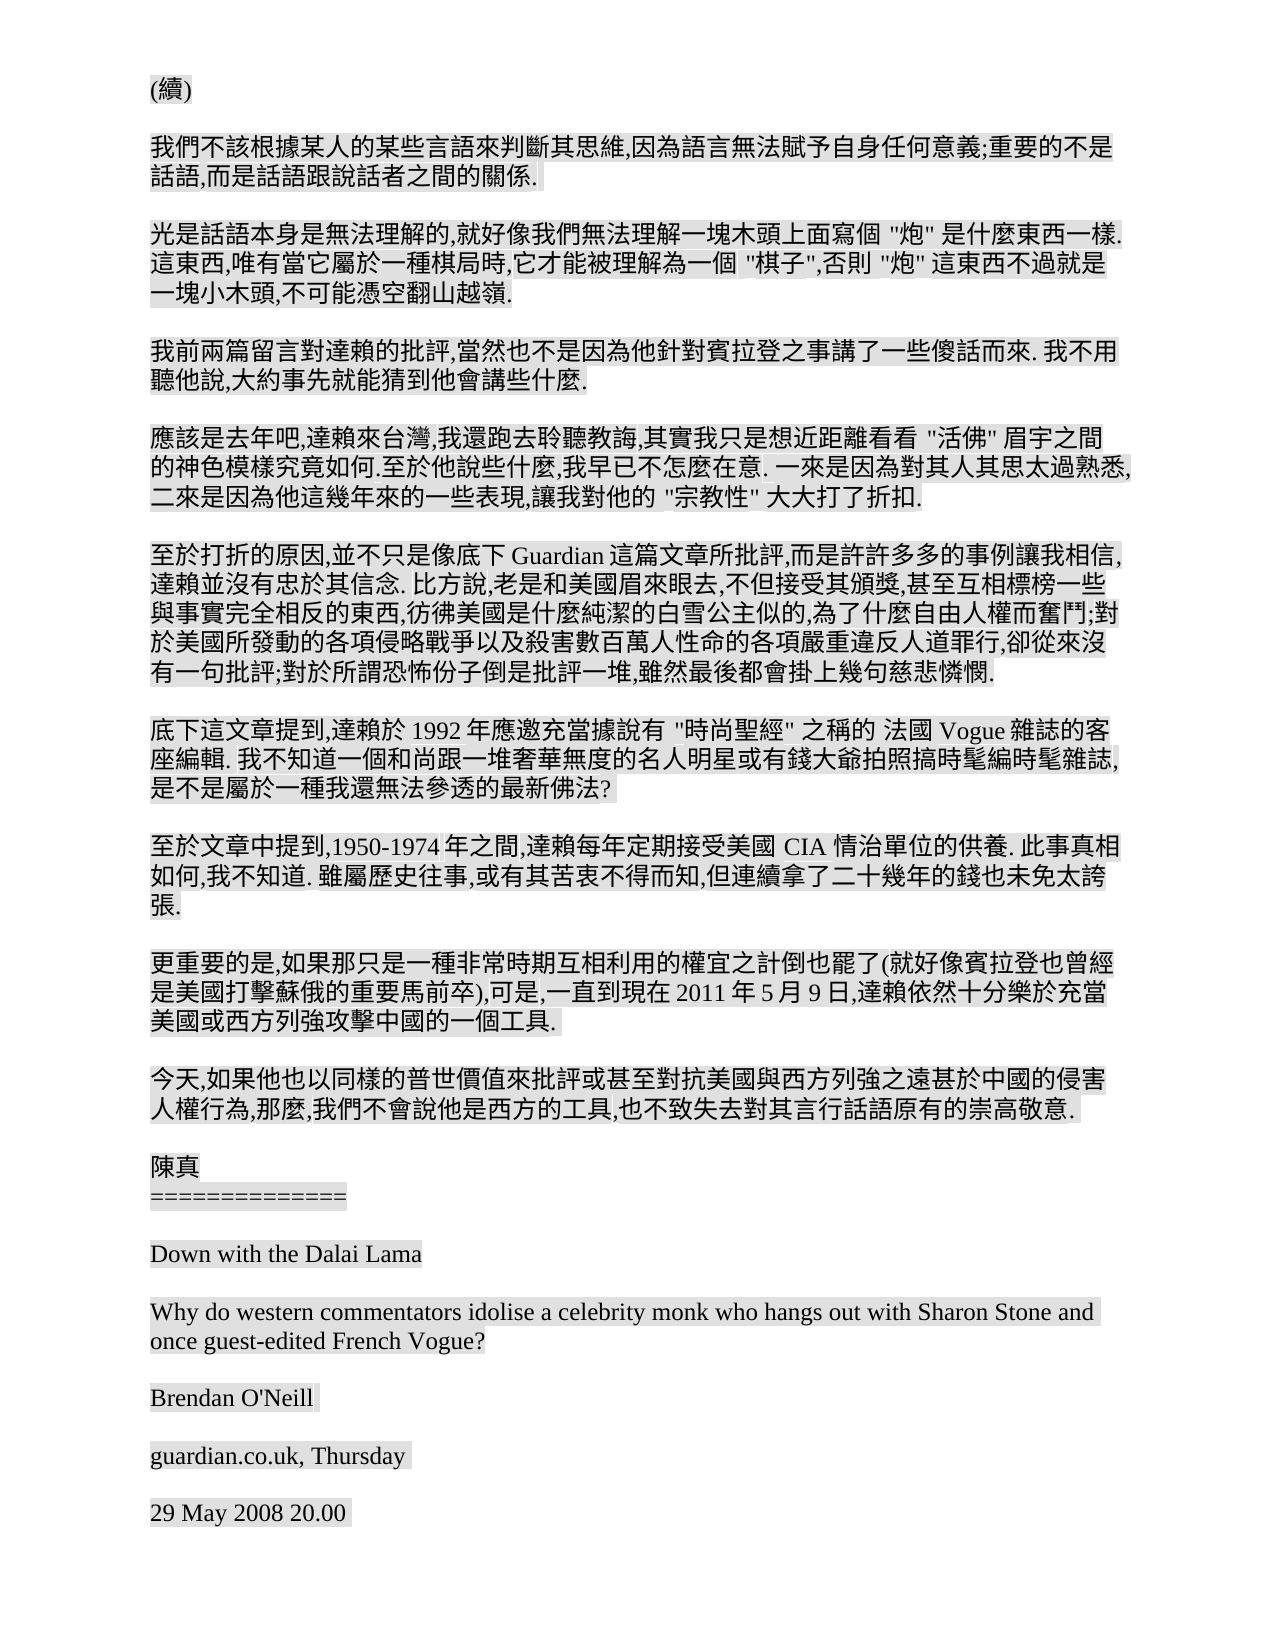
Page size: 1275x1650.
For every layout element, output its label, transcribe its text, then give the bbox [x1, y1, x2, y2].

text (續) 我們不該根據某人的某些言語來判斷其思維,因為語言無法賦予自身任何意義;重要的不是話語,而是話語跟說話者之間的關係. 光是話語本身是無法理解的,就好像我們無法理解一塊木頭上面寫個 "炮" 是什麼東西一樣. 這東西,唯有當它屬於一種棋局時,它才能被理解為一個 "棋子",否則 "炮" 這東西不過就是一塊小木頭,不可能憑空翻山越嶺. 我前兩篇留言對達賴的批評,當然也不是因為他針對賓拉登之事講了一些傻話而來. 我不用聽他說,大約事先就能猜到他會講些什麼. 應該是去年吧,達賴來台灣,我還跑去聆聽教誨,其實我只是想近距離看看 "活佛" 眉宇之間的神色模樣究竟如何.至於他說些什麼,我早已不怎麼在意. 一來是因為對其人其思太過熟悉,二來是因為他這幾年來的一些表現,讓我對他的 "宗教性" 大大打了折扣. 至於打折的原因,並不只是像底下Guardian這篇文章所批評,而是許許多多的事例讓我相信,達賴並沒有忠於其信念. 比方說,老是和美國眉來眼去,不但接受其頒獎,甚至互相標榜一些與事實完全相反的東西,彷彿美國是什麼純潔的白雪公主似的,為了什麼自由人權而奮鬥;對於美國所發動的各項侵略戰爭以及殺害數百萬人性命的各項嚴重違反人道罪行,卻從來沒有一句批評;對於所謂恐怖份子倒是批評一堆,雖然最後都會掛上幾句慈悲憐憫. 底下這文章提到,達賴於1992年應邀充當據說有 "時尚聖經" 之稱的 法國Vogue雜誌的客座編輯. 我不知道一個和尚跟一堆奢華無度的名人明星或有錢大爺拍照搞時髦編時髦雜誌,是不是屬於一種我還無法參透的最新佛法? 至於文章中提到,1950-1974年之間,達賴每年定期接受美國 CIA 情治單位的供養. 此事真相如何,我不知道. 雖屬歷史往事,或有其苦衷不得而知,但連續拿了二十幾年的錢也未免太誇張. 更重要的是,如果那只是一種非常時期互相利用的權宜之計倒也罷了(就好像賓拉登也曾經是美國打擊蘇俄的重要馬前卒),可是,一直到現在2011年5月9日,達賴依然十分樂於充當美國或西方列強攻擊中國的一個工具. 今天,如果他也以同樣的普世價值來批評或甚至對抗美國與西方列強之遠甚於中國的侵害人權行為,那麼,我們不會說他是西方的工具,也不致失去對其言行話語原有的崇高敬意. 陳真 ============== Down with the Dalai Lama Why do western commentators idolise a celebrity monk who hangs out with Sharon Stone and once guest-edited French Vogue? Brendan O'Neill guardian.co.uk, Thursday 29 May 2008 20.00 Has there ever been a political figure more ridiculous than the Dalai Lama? This is the "humble monk" who forswears worldly goods in favour of living a simple life dressed in maroon robes. Yet in 1992 he guest-edited French Vogue, the bible of the decadent high-fashion classes, which is packed with pictures of the half-starved daughters of the aristocracy modelling skirts and shirts that most of us could never afford. He claims to be the current incarnation of the Tulkus line of Buddhist masters, who are "exempt from the wheel of death and rebirth". Yet he's best known for hanging out with clueless western celebs like Richard Gere and Sharon Stone (who is still most famous for showing her vagina on the big screen). Stone once introduced the Dalai Lama at a glittering fundraising ball as "Mr Please, Please, Please Let Me Back Into China!" The Dalai Lama says he wants Tibetan autonomy and political independence. Yet he allows himself to be used as a tool by western powers keen to humiliate China. Between the late 1950s and 1974, he is alleged to have received around $15,000 a month, or $180,000 a year, from the CIA. He has also been, according to the same reporter, "remarkably nepotistic", promoting his brothers and their wives to positions of extraordinary power in his fiefdom-in-exile in Dharamsala, northern India. He poses as the quirky, giggly, modern monk who once auctioned his Land Rover on eBay for $80,000 and has even done an advert for Apple (quite what skinny white computers have got to do with Buddhism is anybody's guess). Yet in truth he is a product of the crushing feudalism of archaic, pre-modern Tibet, where an elite of Buddhist monks treated the masses as serfs and ruthlessly punished them if they stepped out of line. The Dalai Lama demands religious freedom. Yet he persecutes a Buddhist sect that worships a deity called Dorje Shugden. He outlawed praying to Dorje Shugden in 1996, and those who defied his writ were thrown out of their jobs, mocked in the streets and even had their homes smashed up by heavy-handed officials from his government-in-exile. When worshippers complained about their treatment, they were told by representatives of the Dalai Lama that "concepts like democracy and freedom of religion are empty when it comes to the wellbeing of the Dalai Lama". As the Dalai Lama tours Britain, lots of people are asking: why won't Brown receive him at Downing Street? I have a different question: why should Brown, who for all his troubles is still the head of an elected political party, meet with an authoritarian, fame-chasing, Apple-loving monk? The Dalai Lama has effectively been turned into a cartoon good guy. In America and western Europe, where backward anti-modern sentiments are widespread amongst self-loathing sections of the educated and the elite, the Dalai Lama has been embraced as a living, breathing representative of unsullied goodness. Despite the fact that he advertises Apple, guest-edits Vogue and drives a Land Rover, he is held up as evidence that living the simple eastern life is preferable to, in the words of Philip Rawson, westerners' "gradually more pointless pursuit of material satisfactions". Just as earlier generations of disillusioned aristocrats fell in love with a fictional version of Tibet (Shangri-La), so contemporary un-progressives idolise a fictional image of the Dalai Lama. Most strikingly, the Dalai Lama is used as a battering ram by western governments in their culture war with China. The reason he is flattered by world leaders and bankrolled by the CIA is not because these institutions care very much for liberty in Tibet, but rather because they want to ratchet up international pressure on their new competitors in world politics: the Chinese. You don't have to be a defender of the authoritarian regime in Beijing (and I most certainly am not) to see that such global sabre-rattling is more likely to entrench tensions between the Tibetan people and China, and increase instability in world affairs, rather than herald anything like a new era of freedom in the east. Far from "helping Tibet", the slavish western worshippers of the Dalai Lama are helping to stifle the development of a real, lively movement for liberty and democracy in the Tibetan regions. One author on the Tibetan independence movement argues that "the Dalai Lama's role as ultimate spiritual authority is holding back the political process of democratisation", since "the assumption that he occupies the correct moral ground from a spiritual perspective means that any challenge to his political authority may be interpreted as anti-religious". At least one reason why the Dalai Lama can pose as "the ultimate spiritual authority" and all-round supreme leader of Tibetans and their future is because influential elements in the west have empowered him to p1ay that role. In doing so, they have been complicit in the infantilisation of the Tibetan people. Tibetans now suffer the double horror of being ruled by undemocratic Chinese officials on one hand, and demeaned by the Dalai Lama and his western supporters on the other. [150, 75, 1125, 1556]
